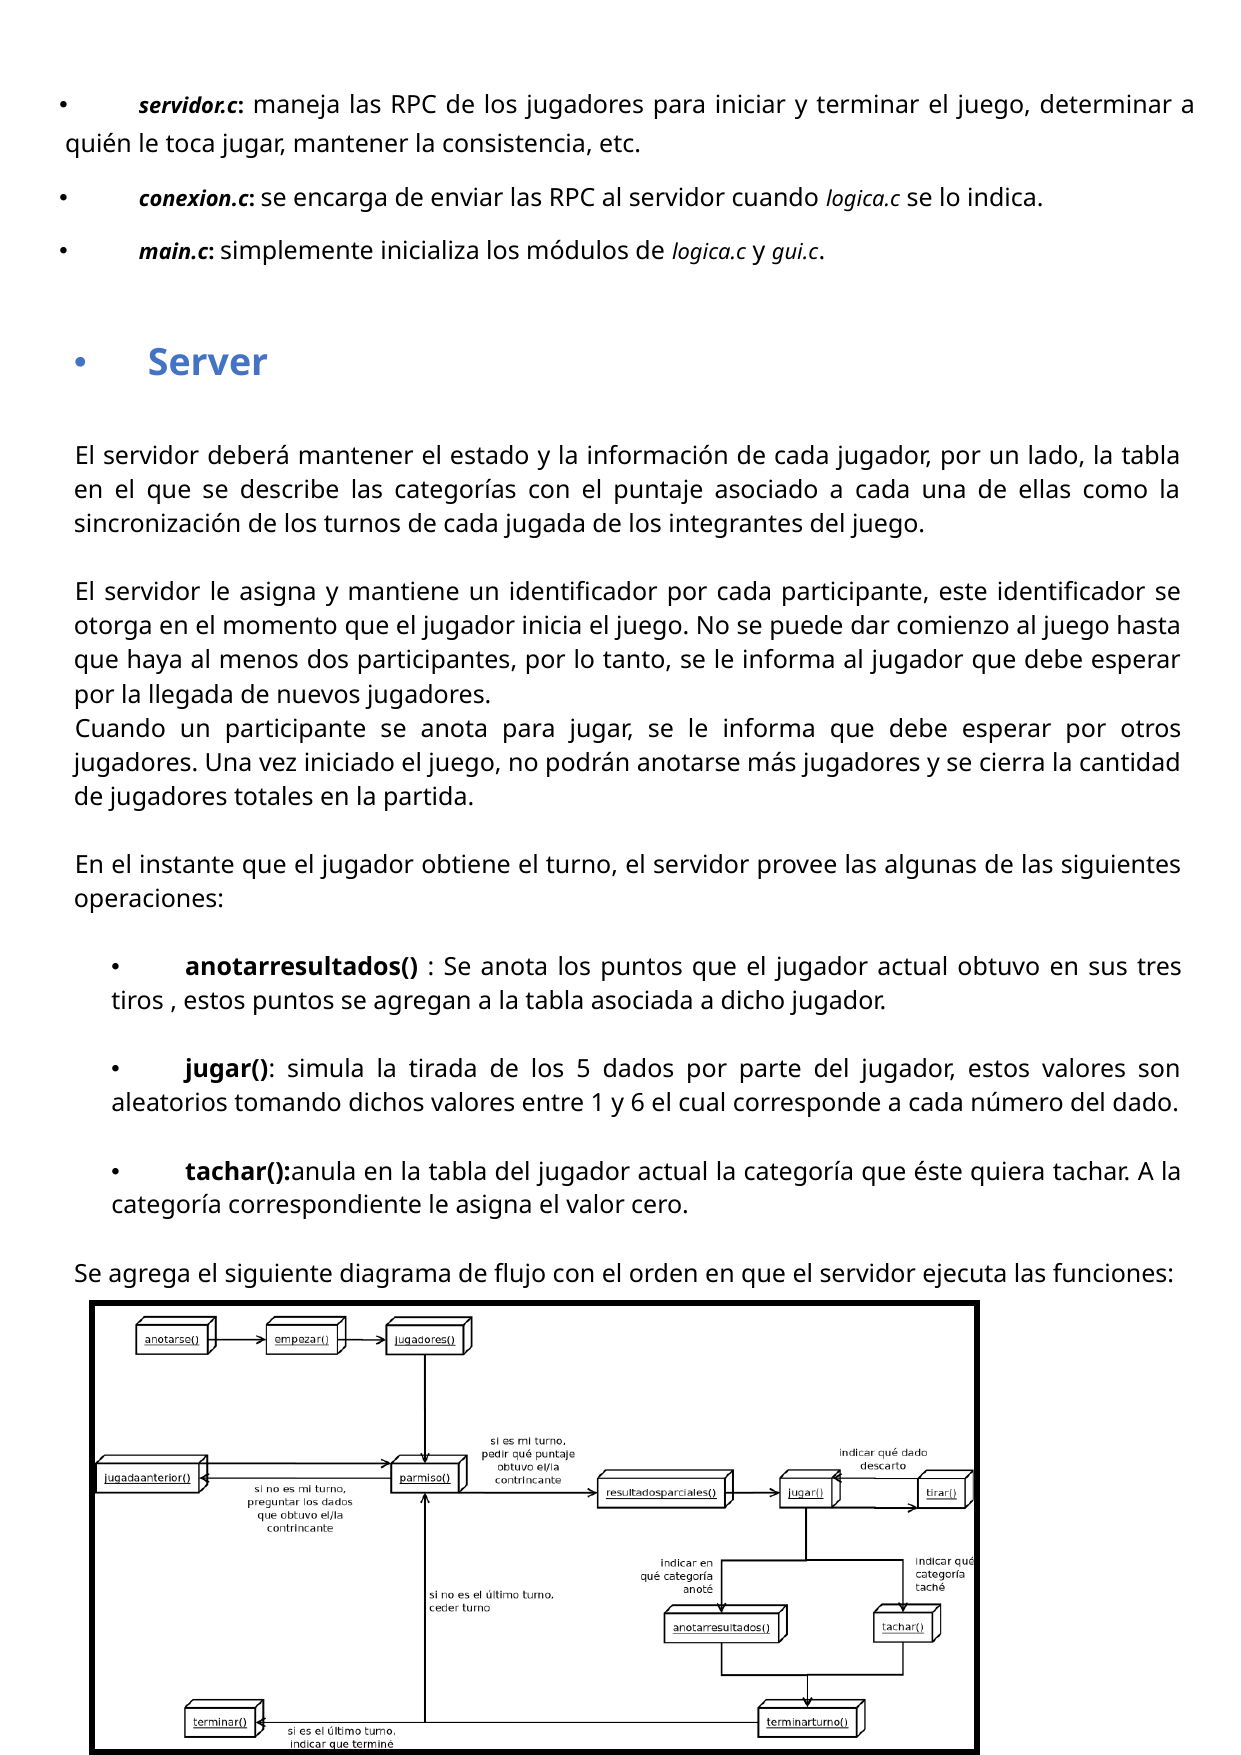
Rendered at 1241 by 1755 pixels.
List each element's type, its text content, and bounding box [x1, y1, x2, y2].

list tachar():anula en la tabla del jugador actual la categoría que éste quiera tachar. A la categoría correspondiente le asigna el valor cero. [111, 1153, 1183, 1221]
text El servidor deberá mantener el estado y la información de cada jugador, por un lado, la tabla en el que se describe las categorías con el puntaje asociado a cada una de ellas como la sincronización de los turnos de cada jugada de los integrantes del juego. [74, 438, 1183, 540]
text Cuando un participante se anota para jugar, se le informa que debe esperar por otros jugadores. Una vez iniciado el juego, no podrán anotarse más jugadores y se cierra la cantidad de jugadores totales en la partida. [74, 710, 1183, 812]
list servidor.c: maneja las RPC de los jugadores para iniciar y terminar el juego, determinar a quién le toca jugar, mantener la consistencia, etc. [59, 87, 1196, 160]
text El servidor le asigna y mantiene un identificador por cada participante, este identificador se otorga en el momento que el jugador inicia el juego. No se puede dar comienzo al juego hasta que haya al menos dos participantes, por lo tanto, se le informa al jugador que debe esperar por la llegada de nuevos jugadores. [74, 574, 1183, 710]
list conexion.c: se encarga de enviar las RPC al servidor cuando logica.c se lo indica. [59, 179, 1196, 213]
list main.c: simplemente inicializa los módulos de logica.c y gui.c. [59, 233, 1196, 267]
text En el instante que el jugador obtiene el turno, el servidor provee las algunas de las siguientes operaciones: [74, 847, 1183, 915]
text Se agrega el siguiente diagrama de flujo con el orden en que el servidor ejecuta las funciones: [74, 1255, 1183, 1289]
list anotarresultados() : Se anota los puntos que el jugador actual obtuvo en sus tres tiros , estos puntos se agregan a la tabla asociada a dicho jugador. [111, 949, 1183, 1017]
list jugar(): simula la tirada de los 5 dados por parte del jugador, estos valores son aleatorios tomando dichos valores entre 1 y 6 el cual corresponde a cada número del dado. [111, 1051, 1183, 1119]
list Server [74, 336, 1183, 387]
